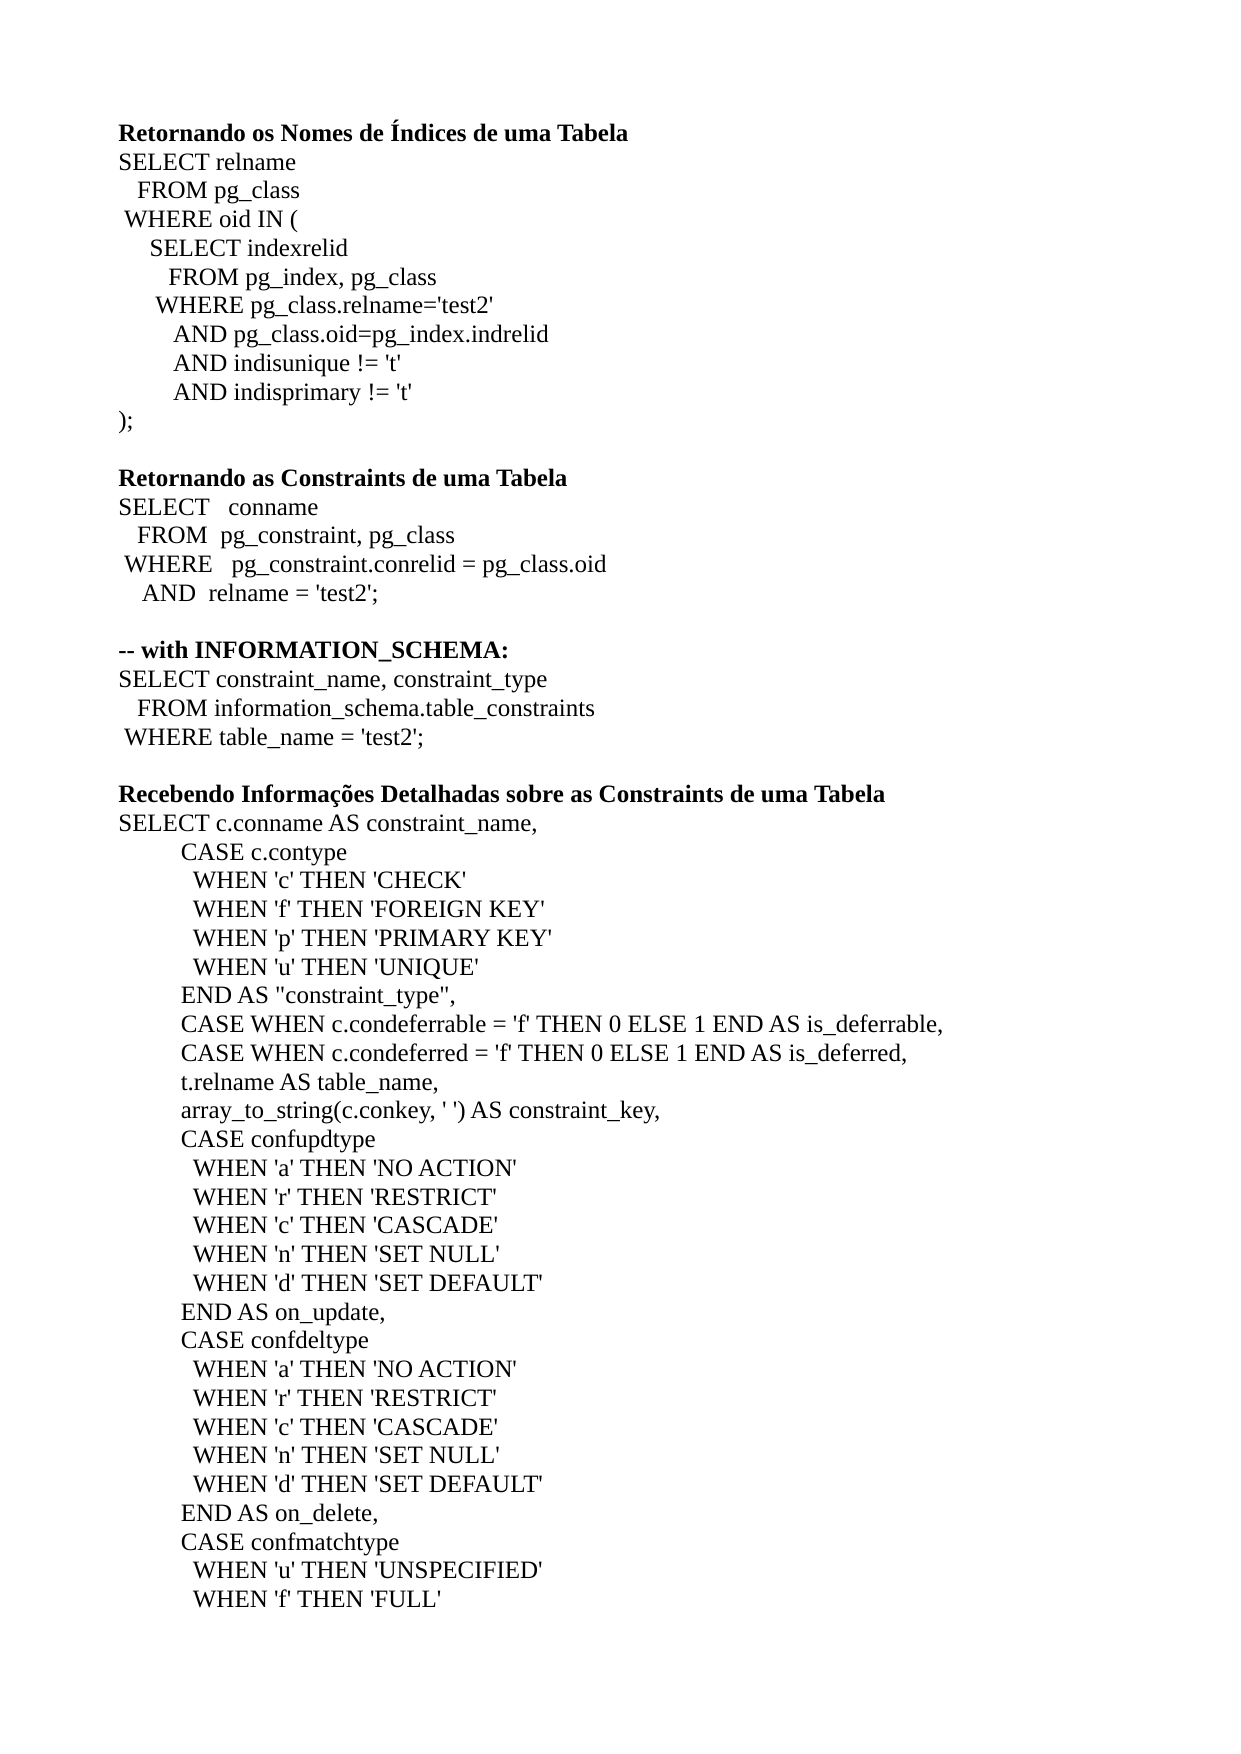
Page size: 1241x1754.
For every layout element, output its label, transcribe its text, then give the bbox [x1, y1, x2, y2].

text FROM pg_index, pg_class [118, 262, 1122, 291]
text FROM pg_class [118, 176, 1122, 204]
text SELECT indexrelid [118, 233, 1122, 262]
text WHEN 'c' THEN 'CHECK' [118, 866, 1122, 894]
text WHEN 'a' THEN 'NO ACTION' [118, 1354, 1122, 1383]
text WHEN 'd' THEN 'SET DEFAULT' [118, 1268, 1122, 1297]
text WHEN 'f' THEN 'FOREIGN KEY' [118, 894, 1122, 923]
text WHEN 'r' THEN 'RESTRICT' [118, 1182, 1122, 1211]
text WHERE pg_class.relname='test2' [118, 291, 1122, 319]
text SELECT conname [118, 492, 1122, 521]
text WHEN 'd' THEN 'SET DEFAULT' [118, 1469, 1122, 1498]
text WHEN 'a' THEN 'NO ACTION' [118, 1153, 1122, 1182]
text Retornando as Constraints de uma Tabela [118, 463, 1122, 492]
text SELECT relname [118, 147, 1122, 176]
text t.relname AS table_name, [118, 1067, 1122, 1096]
text SELECT c.conname AS constraint_name, [118, 808, 1122, 837]
text array_to_string(c.conkey, ' ') AS constraint_key, [118, 1096, 1122, 1124]
text FROM pg_constraint, pg_class [118, 521, 1122, 549]
text WHEN 'n' THEN 'SET NULL' [118, 1239, 1122, 1268]
text WHEN 'f' THEN 'FULL' [118, 1584, 1122, 1613]
text Retornando os Nomes de Índices de uma Tabela [118, 118, 1122, 147]
text WHEN 'r' THEN 'RESTRICT' [118, 1383, 1122, 1412]
text CASE c.contype [118, 837, 1122, 866]
text WHERE oid IN ( [118, 204, 1122, 233]
text AND relname = 'test2'; [118, 578, 1122, 607]
text WHEN 'u' THEN 'UNSPECIFIED' [118, 1556, 1122, 1584]
text AND pg_class.oid=pg_index.indrelid [118, 319, 1122, 348]
text CASE confdeltype [118, 1326, 1122, 1354]
text END AS on_update, [118, 1297, 1122, 1326]
text WHEN 'c' THEN 'CASCADE' [118, 1412, 1122, 1441]
text CASE confupdtype [118, 1124, 1122, 1153]
text WHERE pg_constraint.conrelid = pg_class.oid [118, 549, 1122, 578]
text -- with INFORMATION_SCHEMA: [118, 636, 1122, 664]
text WHEN 'n' THEN 'SET NULL' [118, 1441, 1122, 1469]
text WHEN 'u' THEN 'UNIQUE' [118, 952, 1122, 981]
text AND indisunique != 't' [118, 348, 1122, 377]
text SELECT constraint_name, constraint_type [118, 664, 1122, 693]
text FROM information_schema.table_constraints [118, 693, 1122, 722]
text CASE confmatchtype [118, 1527, 1122, 1556]
text WHEN 'p' THEN 'PRIMARY KEY' [118, 923, 1122, 952]
text AND indisprimary != 't' [118, 377, 1122, 406]
text CASE WHEN c.condeferrable = 'f' THEN 0 ELSE 1 END AS is_deferrable, [118, 1009, 1122, 1038]
text END AS on_delete, [118, 1498, 1122, 1527]
text WHEN 'c' THEN 'CASCADE' [118, 1211, 1122, 1239]
text CASE WHEN c.condeferred = 'f' THEN 0 ELSE 1 END AS is_deferred, [118, 1038, 1122, 1067]
text WHERE table_name = 'test2'; [118, 722, 1122, 751]
text Recebendo Informações Detalhadas sobre as Constraints de uma Tabela [118, 779, 1122, 808]
text END AS "constraint_type", [118, 981, 1122, 1009]
text ); [118, 406, 1122, 434]
